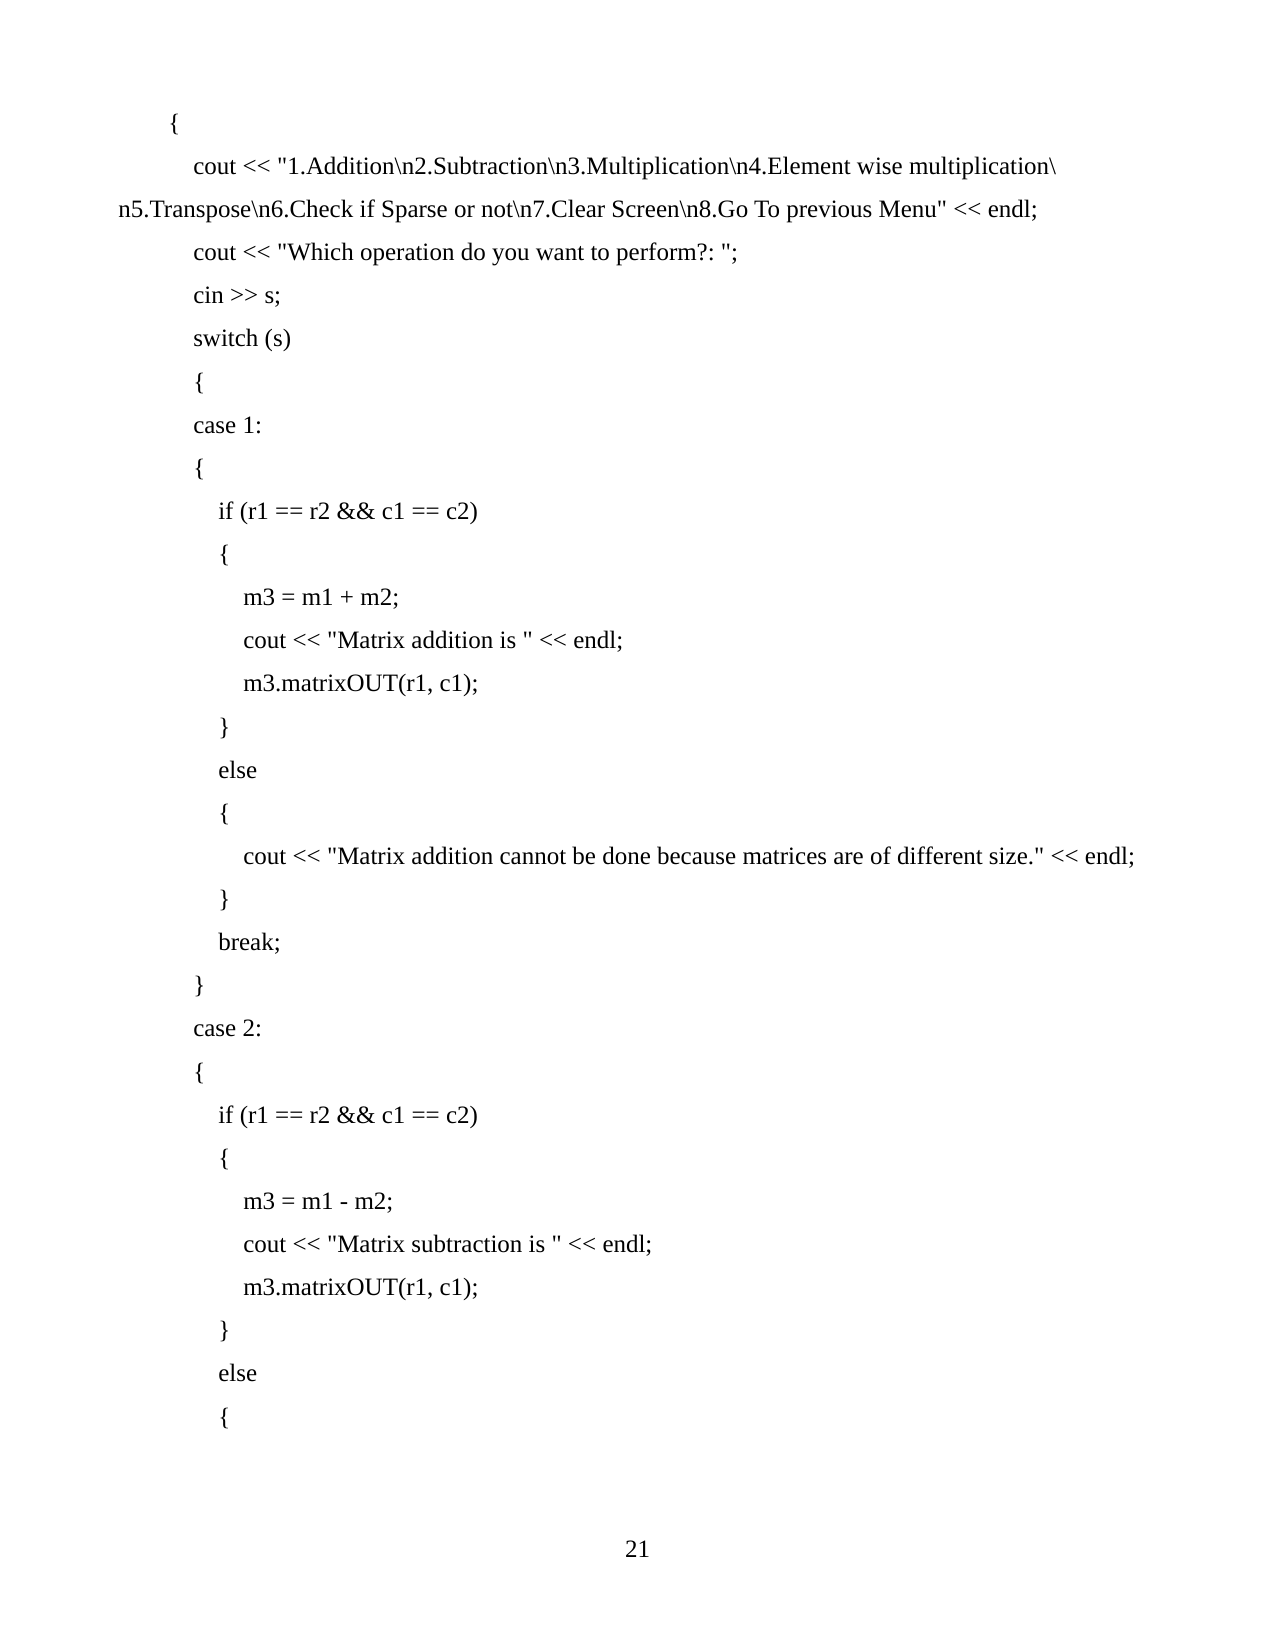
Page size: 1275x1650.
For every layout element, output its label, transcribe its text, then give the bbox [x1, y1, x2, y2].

text if (r1 == r2 && c1 == c2) [118, 1100, 1157, 1128]
text m3.matrixOUT(r1, c1); [118, 668, 1157, 697]
text cout << "Matrix subtraction is " << endl; [118, 1229, 1157, 1258]
text { [118, 539, 1157, 568]
text switch (s) [118, 323, 1157, 352]
text } [118, 1315, 1157, 1344]
text cout << "Matrix addition cannot be done because matrices are of different size." << endl; [118, 841, 1157, 870]
text } [118, 712, 1157, 740]
text { [118, 453, 1157, 482]
text break; [118, 927, 1157, 956]
text } [118, 884, 1157, 913]
text cin >> s; [118, 280, 1157, 309]
text { [118, 367, 1157, 395]
text { [118, 1143, 1157, 1172]
text m3 = m1 - m2; [118, 1186, 1157, 1215]
text if (r1 == r2 && c1 == c2) [118, 496, 1157, 525]
text cout << "Matrix addition is " << endl; [118, 625, 1157, 654]
text { [118, 1402, 1157, 1430]
text m3.matrixOUT(r1, c1); [118, 1272, 1157, 1301]
text m3 = m1 + m2; [118, 582, 1157, 611]
text { [118, 108, 1157, 137]
text cout << "Which operation do you want to perform?: "; [118, 237, 1157, 266]
text } [118, 970, 1157, 999]
text cout << "1.Addition\n2.Subtraction\n3.Multiplication\n4.Element wise multiplication\n5.Transpose\n6.Check if Sparse or not\n7.Clear Screen\n8.Go To previous Menu" << endl; [118, 151, 1157, 223]
text { [118, 798, 1157, 827]
text else [118, 1358, 1157, 1387]
text else [118, 755, 1157, 783]
text case 2: [118, 1013, 1157, 1042]
text case 1: [118, 410, 1157, 438]
text { [118, 1057, 1157, 1085]
